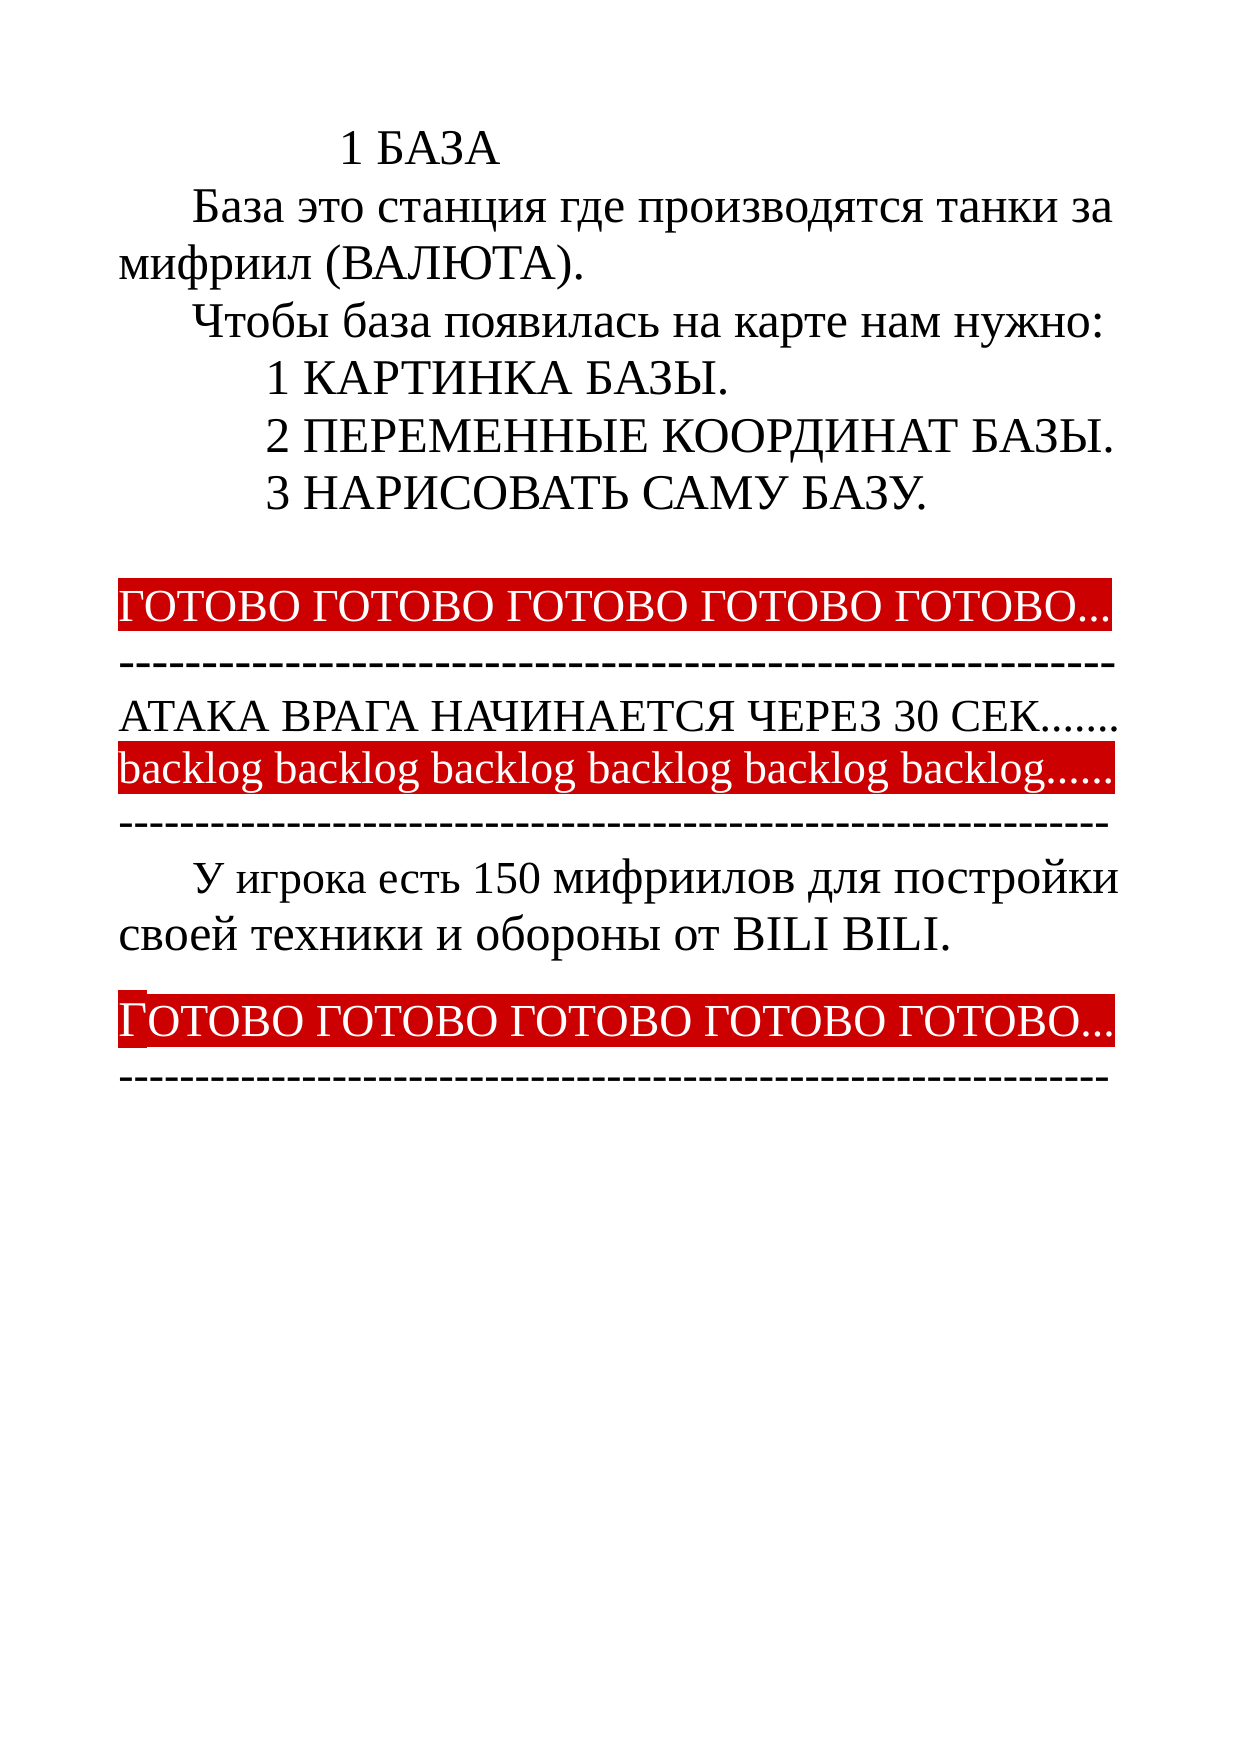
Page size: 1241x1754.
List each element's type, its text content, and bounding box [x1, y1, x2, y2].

text 1 КАРТИНКА БАЗЫ. [118, 348, 1122, 406]
text 2 ПЕРЕМЕННЫЕ КООРДИНАТ БАЗЫ. [118, 406, 1122, 463]
text 1 БАЗА [118, 118, 1122, 176]
text ГОТОВО ГОТОВО ГОТОВО ГОТОВО ГОТОВО... [118, 578, 1122, 631]
text У игрока есть 150 мифриилов для постройки своей техники и обороны от BILI BILI. [118, 846, 1122, 961]
text ----------------------------------------------------------------- [118, 794, 1122, 846]
text ГОТОВО ГОТОВО ГОТОВО ГОТОВО ГОТОВО... [118, 990, 1122, 1048]
text 3 НАРИСОВАТЬ САМУ БАЗУ. [118, 463, 1122, 521]
text ------------------------------------------------------------ [118, 631, 1122, 688]
text ----------------------------------------------------------------- [118, 1048, 1122, 1100]
text База это станция где производятся танки за мифриил (ВАЛЮТА). Чтобы база появилась на карте нам нужно: [118, 176, 1122, 348]
text АТАКА ВРАГА НАЧИНАЕТСЯ ЧЕРЕЗ 30 СЕК....... backlog backlog backlog backlog backlog backlog...... [118, 688, 1122, 794]
